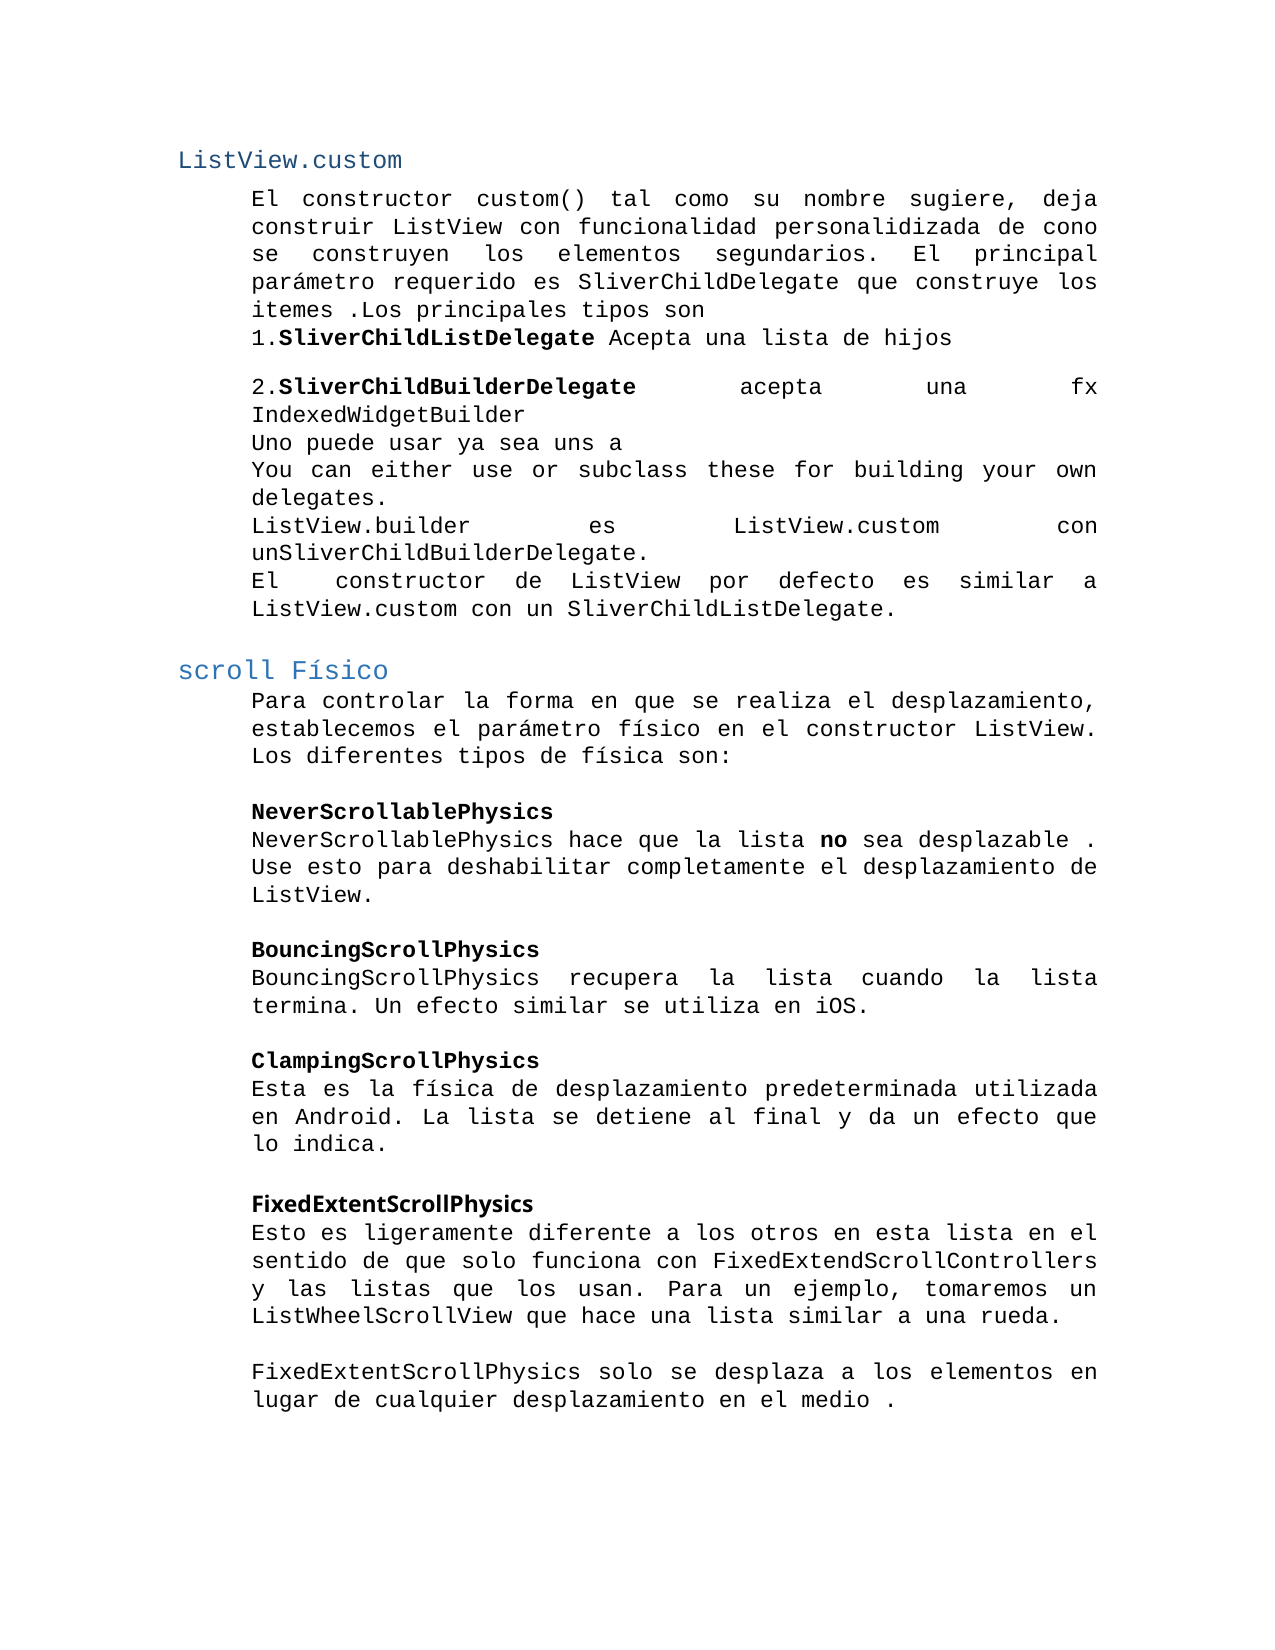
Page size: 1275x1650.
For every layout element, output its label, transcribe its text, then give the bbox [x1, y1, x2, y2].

text Uno puede usar ya sea uns a [251, 431, 1098, 457]
text Para controlar la forma en que se realiza el desplazamiento, establecemos el parámetro físico en el constructor ListView. Los diferentes tipos de física son: [251, 689, 1098, 771]
subtitle ListView.custom [177, 148, 1098, 176]
text BouncingScrollPhysics [251, 939, 1098, 965]
text El constructor de ListView por defecto es similar a ListView.custom con un SliverChildListDelegate. [251, 569, 1098, 623]
text ListView.builder es ListView.custom con unSliverChildBuilderDelegate. [251, 514, 1098, 568]
text Esto es ligeramente diferente a los otros en esta lista en el sentido de que solo funciona con FixedExtendScrollControllers y las listas que los usan. Para un ejemplo, tomaremos un ListWheelScrollView que hace una lista similar a una rueda. [251, 1222, 1098, 1331]
text NeverScrollablePhysics hace que la lista no sea desplazable . Use esto para deshabilitar completamente el desplazamiento de ListView. [251, 828, 1098, 909]
text You can either use or subclass these for building your own delegates. [251, 458, 1098, 512]
text NeverScrollablePhysics [251, 800, 1098, 826]
text El constructor custom() tal como su nombre sugiere, deja construir ListView con funcionalidad personalidizada de cono se construyen los elementos segundarios. El principal parámetro requerido es SliverChildDelegate que construye los itemes .Los principales tipos son [251, 187, 1098, 324]
subtitle scroll Físico [177, 657, 1098, 687]
text Esta es la física de desplazamiento predeterminada utilizada en Android. La lista se detiene al final y da un efecto que lo indica. [251, 1077, 1098, 1159]
list SliverChildBuilderDelegate acepta una fx IndexedWidgetBuilder [251, 375, 1098, 429]
text ClampingScrollPhysics [251, 1050, 1098, 1076]
subtitle FixedExtentScrollPhysics [251, 1188, 1098, 1219]
list SliverChildListDelegate Acepta una lista de hijos [251, 326, 1098, 352]
text FixedExtentScrollPhysics solo se desplaza a los elementos en lugar de cualquier desplazamiento en el medio . [251, 1360, 1098, 1414]
text BouncingScrollPhysics recupera la lista cuando la lista termina. Un efecto similar se utiliza en iOS. [251, 967, 1098, 1020]
